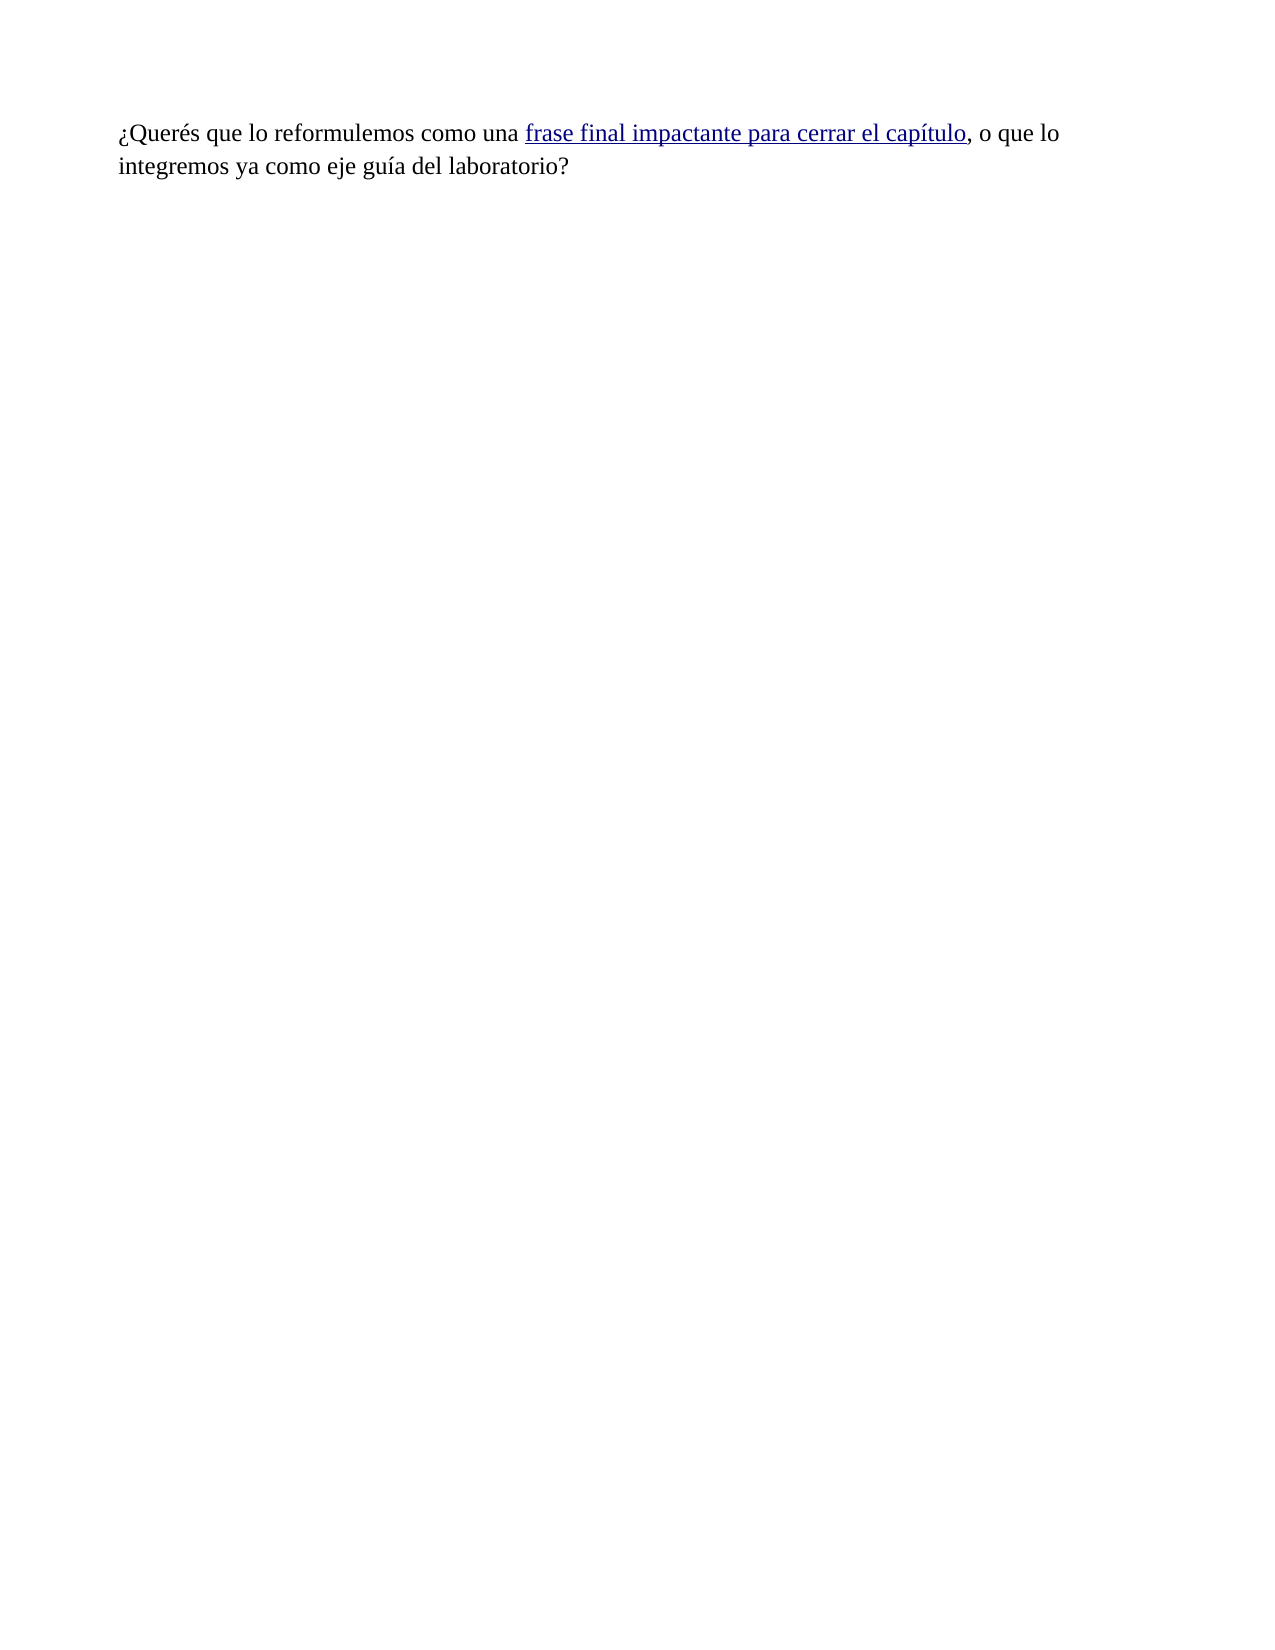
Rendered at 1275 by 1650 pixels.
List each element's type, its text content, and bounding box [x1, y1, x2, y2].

text ¿Querés que lo reformulemos como una frase final impactante para cerrar el capítulo, o que lo integremos ya como eje guía del laboratorio? [118, 118, 1157, 180]
